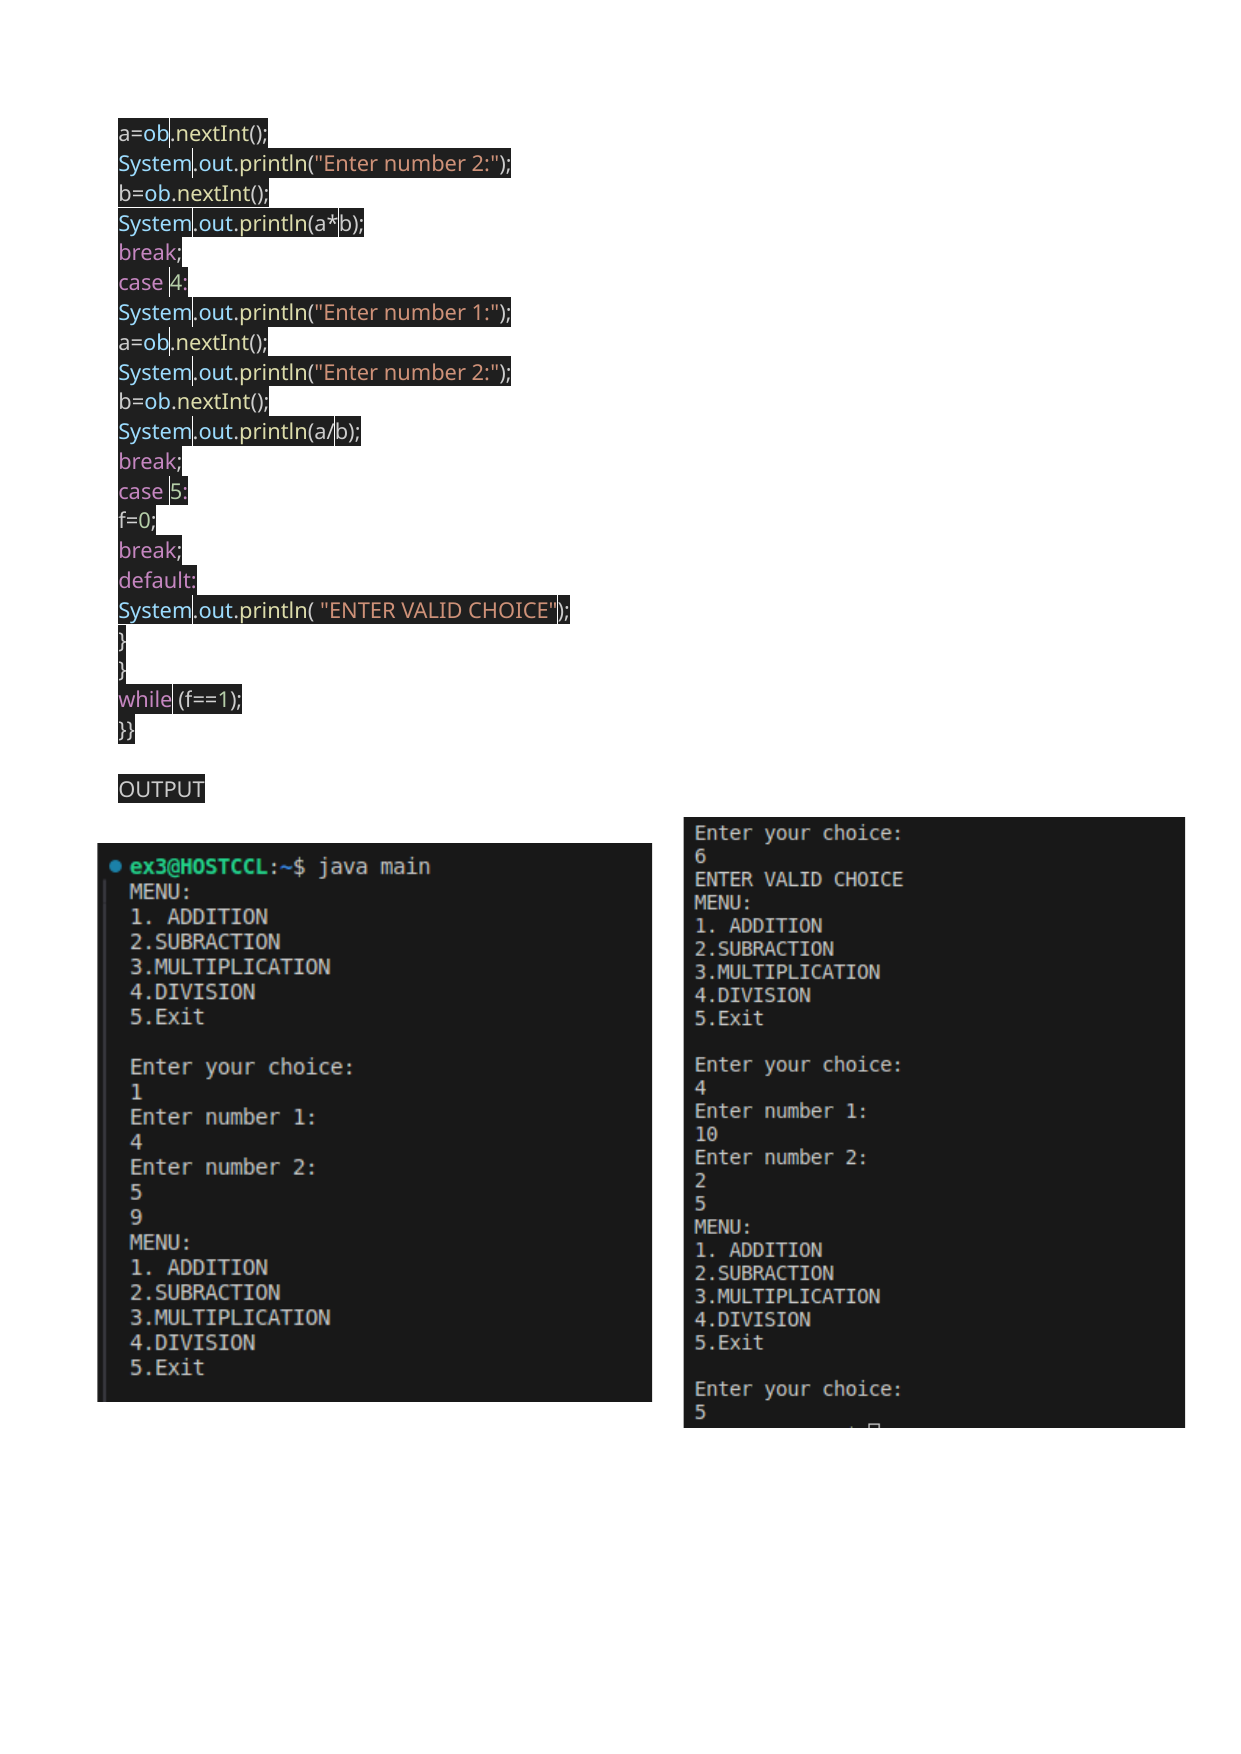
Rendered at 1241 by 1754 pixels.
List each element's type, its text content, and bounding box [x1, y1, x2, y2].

picture [683, 817, 1185, 1428]
text default: [118, 565, 1122, 595]
text System.out.println("Enter number 2:"); [118, 356, 1122, 386]
text break; [118, 446, 1122, 476]
text a=ob.nextInt(); [118, 118, 1122, 148]
text System.out.println( "ENTER VALID CHOICE"); [118, 595, 1122, 624]
text b=ob.nextInt(); [118, 178, 1122, 207]
text } [118, 624, 1122, 654]
text a=ob.nextInt(); [118, 327, 1122, 356]
text System.out.println(a*b); [118, 207, 1122, 237]
text f=0; [118, 505, 1122, 535]
text b=ob.nextInt(); [118, 386, 1122, 416]
text break; [118, 535, 1122, 565]
text case 5: [118, 476, 1122, 505]
text }} [118, 714, 1122, 744]
text break; [118, 237, 1122, 267]
text case 4: [118, 267, 1122, 297]
text OUTPUT [118, 773, 1122, 803]
text } [118, 654, 1122, 684]
text System.out.println(a/b); [118, 416, 1122, 446]
picture [97, 843, 653, 1402]
text System.out.println("Enter number 2:"); [118, 148, 1122, 178]
text while (f==1); [118, 684, 1122, 714]
text System.out.println("Enter number 1:"); [118, 297, 1122, 327]
